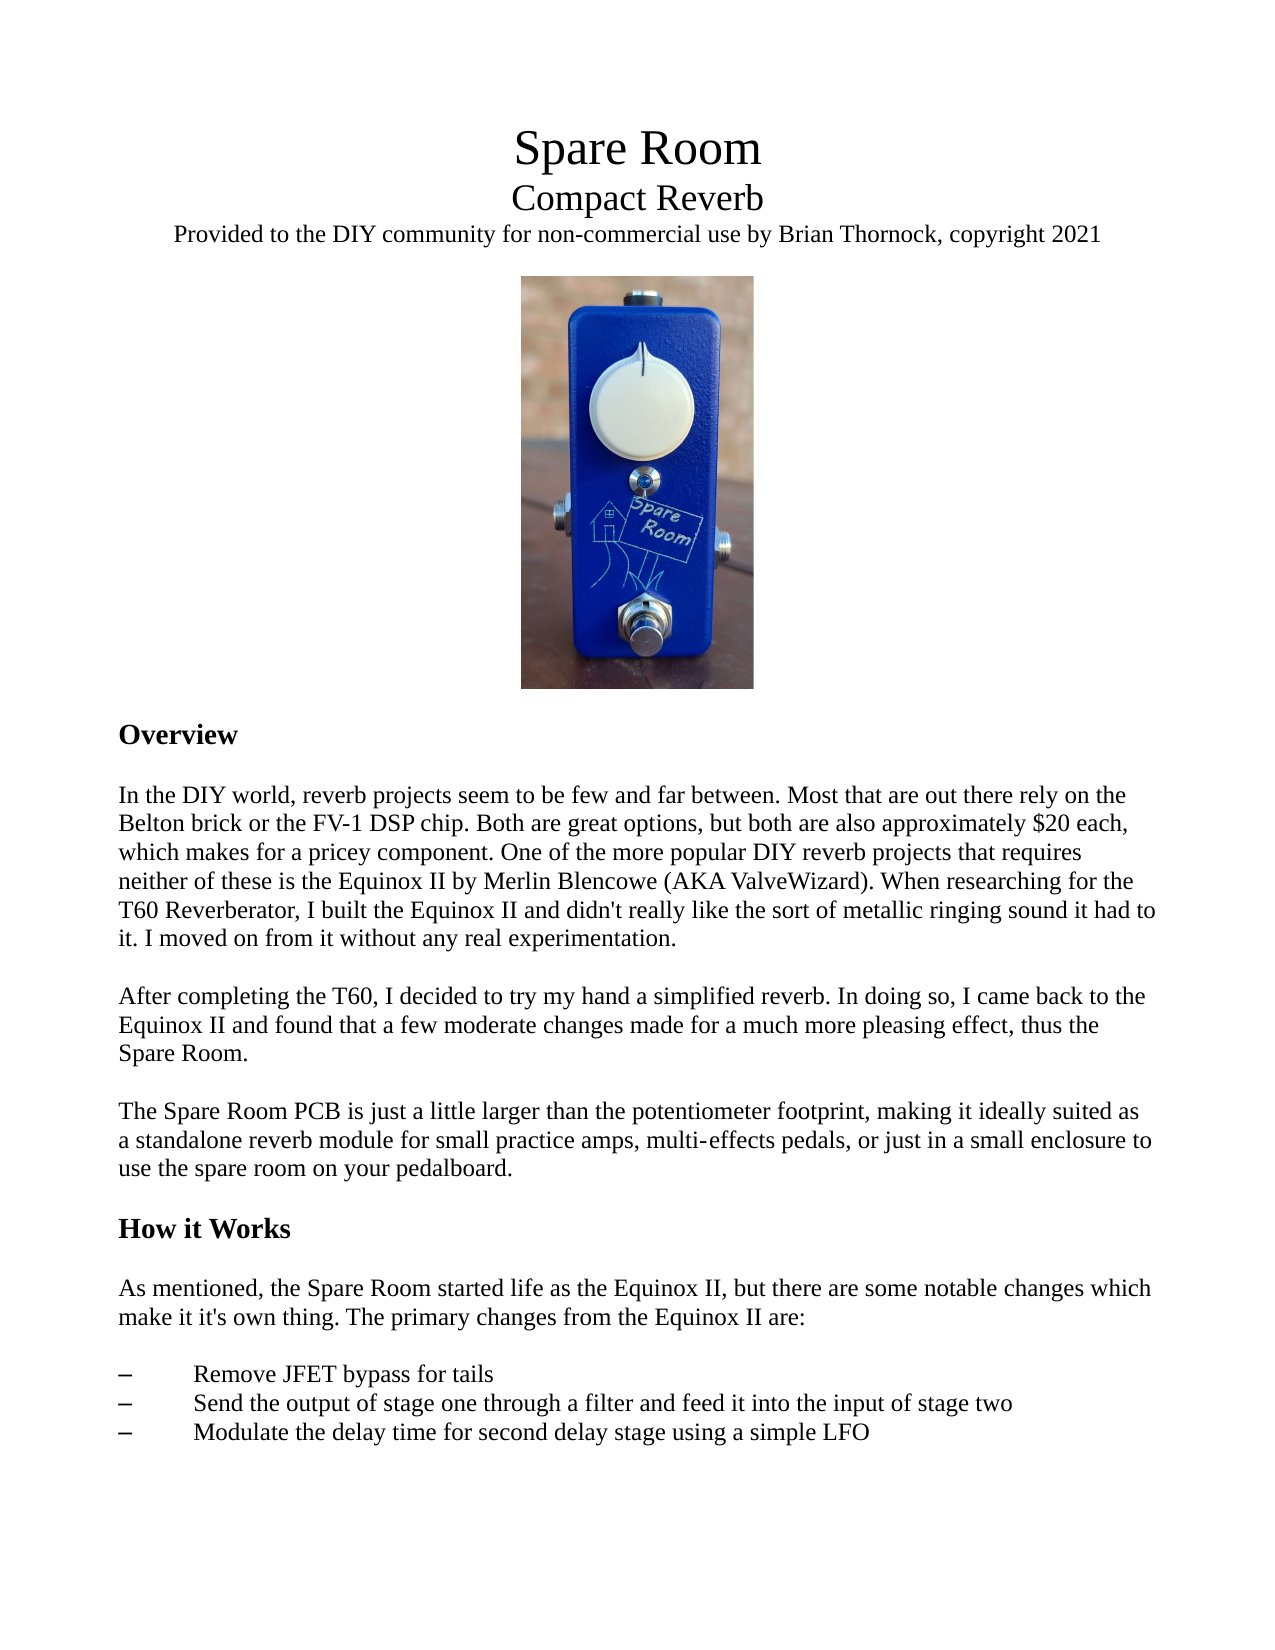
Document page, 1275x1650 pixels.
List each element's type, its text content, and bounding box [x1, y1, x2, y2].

text Compact Reverb [118, 176, 1157, 219]
text How it Works [118, 1211, 1157, 1244]
list Send the output of stage one through a filter and feed it into the input of stage two [118, 1388, 1157, 1417]
text Spare Room [118, 118, 1157, 176]
list Remove JFET bypass for tails [118, 1359, 1157, 1388]
text Provided to the DIY community for non-commercial use by Brian Thornock, copyright 2021 [118, 219, 1157, 247]
text In the DIY world, reverb projects seem to be few and far between. Most that are out there rely on the Belton brick or the FV-1 DSP chip. Both are great options, but both are also approximately $20 each, which makes for a pricey component. One of the more popular DIY reverb projects that requires neither of these is the Equinox II by Merlin Blencowe (AKA ValveWizard). When researching for the T60 Reverberator, I built the Equinox II and didn't really like the sort of metallic ringing sound it had to it. I moved on from it without any real experimentation. [118, 780, 1157, 952]
text After completing the T60, I decided to try my hand a simplified reverb. In doing so, I came back to the Equinox II and found that a few moderate changes made for a much more pleasing effect, thus the Spare Room. [118, 981, 1157, 1067]
text Overview [118, 717, 1157, 751]
list Modulate the delay time for second delay stage using a simple LFO [118, 1417, 1157, 1446]
picture [569, 385, 675, 580]
text As mentioned, the Spare Room started life as the Equinox II, but there are some notable changes which make it it's own thing. The primary changes from the Equinox II are: [118, 1273, 1157, 1331]
text The Spare Room PCB is just a little larger than the potentiometer footprint, making it ideally suited as a standalone reverb module for small practice amps, multi- effects pedals, or just in a small enclosure to use the spare room on your pedalboard. [118, 1096, 1157, 1182]
